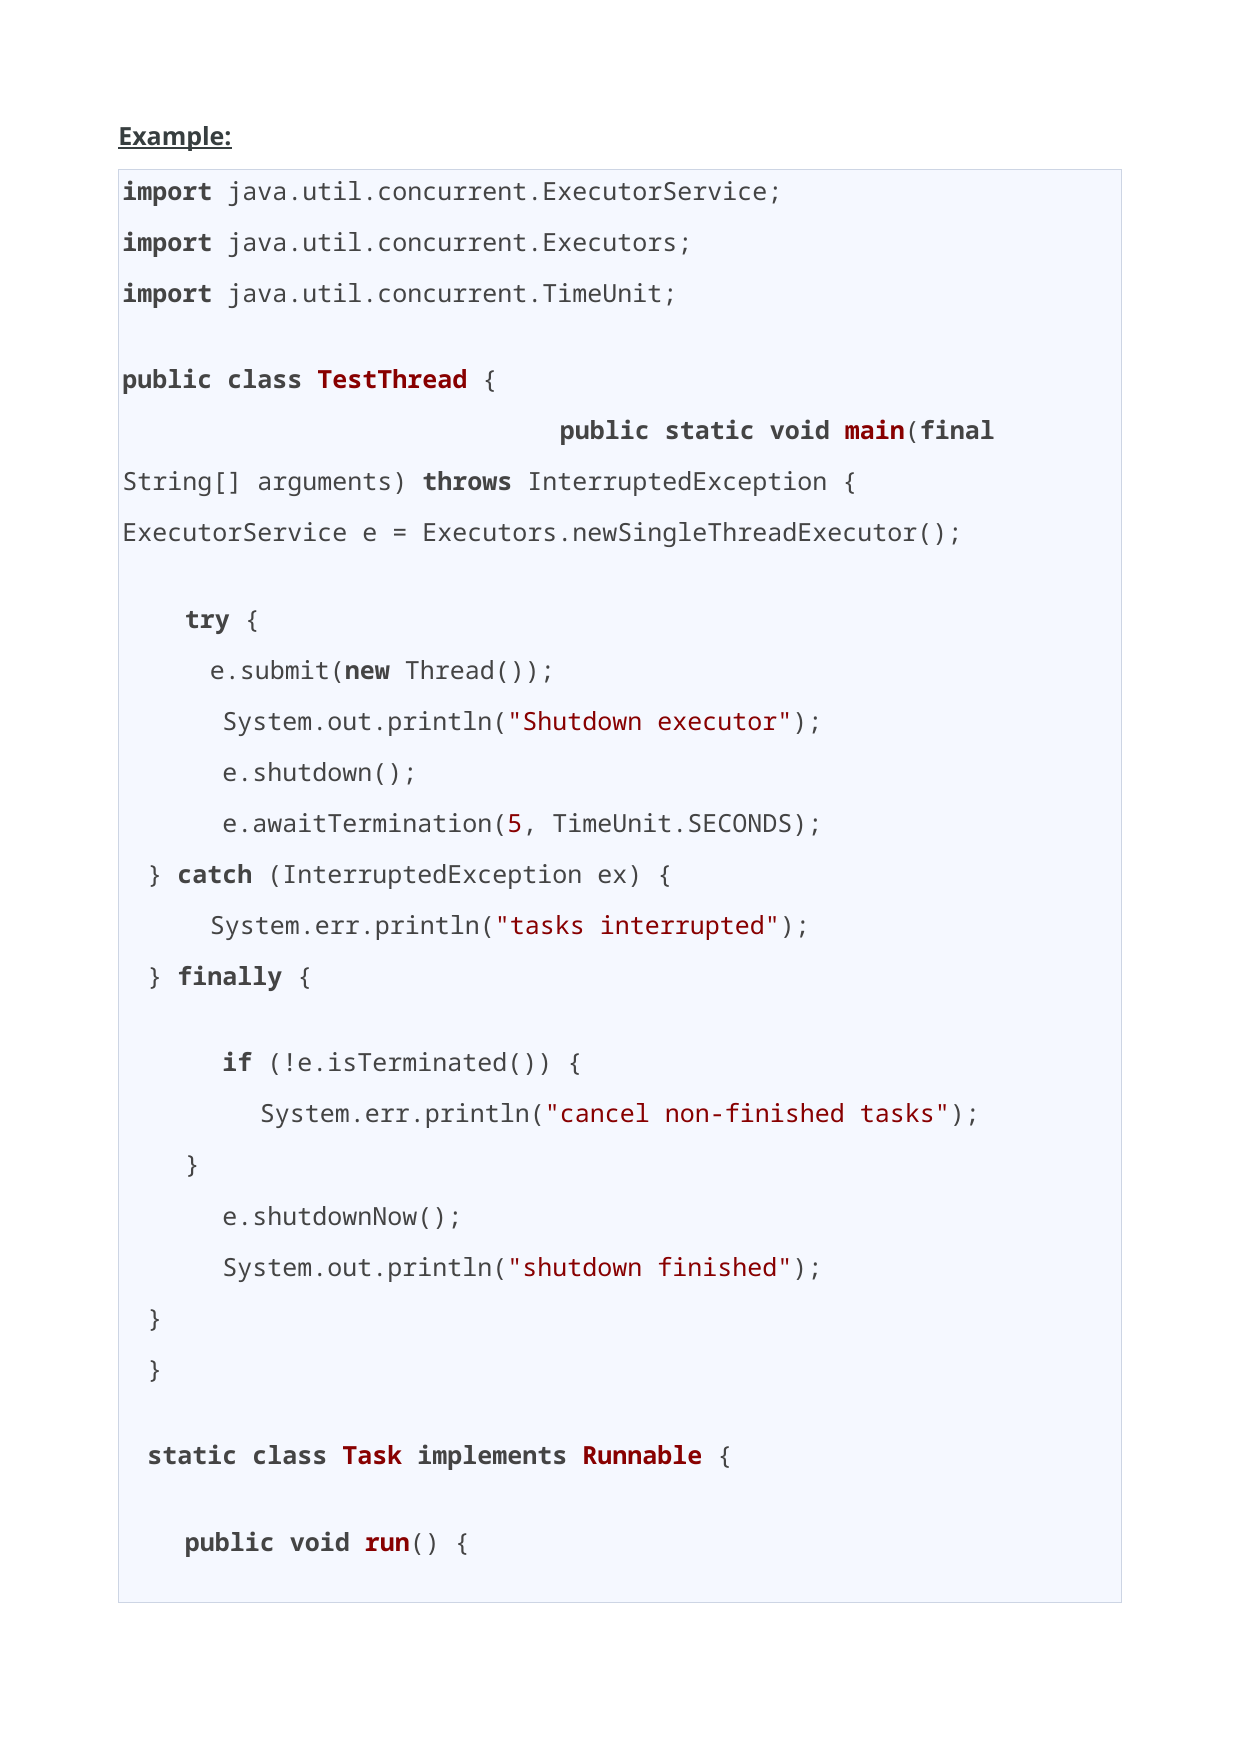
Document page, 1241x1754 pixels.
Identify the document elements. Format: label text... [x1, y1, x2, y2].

text static class Task implements Runnable { [119, 1434, 1121, 1472]
text } [119, 1143, 1121, 1181]
text Example: [118, 118, 1122, 152]
text try { [119, 597, 1121, 635]
text public class TestThread { [119, 358, 1121, 396]
text } [119, 1347, 1121, 1385]
text import java.util.concurrent.ExecutorService; [119, 170, 1121, 207]
text System.err.println("cancel non-finished tasks"); [119, 1092, 1121, 1130]
text import java.util.concurrent.TimeUnit; [119, 271, 1121, 309]
text System.err.println("tasks interrupted"); [119, 903, 1121, 942]
text if (!e.isTerminated()) { [119, 1041, 1121, 1079]
text e.shutdown(); [119, 750, 1121, 788]
text } [119, 1296, 1121, 1334]
text e.shutdownNow(); [119, 1194, 1121, 1232]
text e.submit(new Thread()); [119, 648, 1121, 686]
text System.out.println("shutdown finished"); [119, 1245, 1121, 1283]
text public void run() { [119, 1520, 1121, 1558]
text } catch (InterruptedException ex) { [119, 852, 1121, 891]
text public static void main(final String[] arguments) throws InterruptedException { [119, 409, 1121, 498]
text ExecutorService e = Executors.newSingleThreadExecutor(); [119, 511, 1121, 549]
text } finally { [119, 954, 1121, 993]
text import java.util.concurrent.Executors; [119, 220, 1121, 258]
text System.out.println("Shutdown executor"); [119, 699, 1121, 737]
text e.awaitTermination(5, TimeUnit.SECONDS); [119, 801, 1121, 839]
